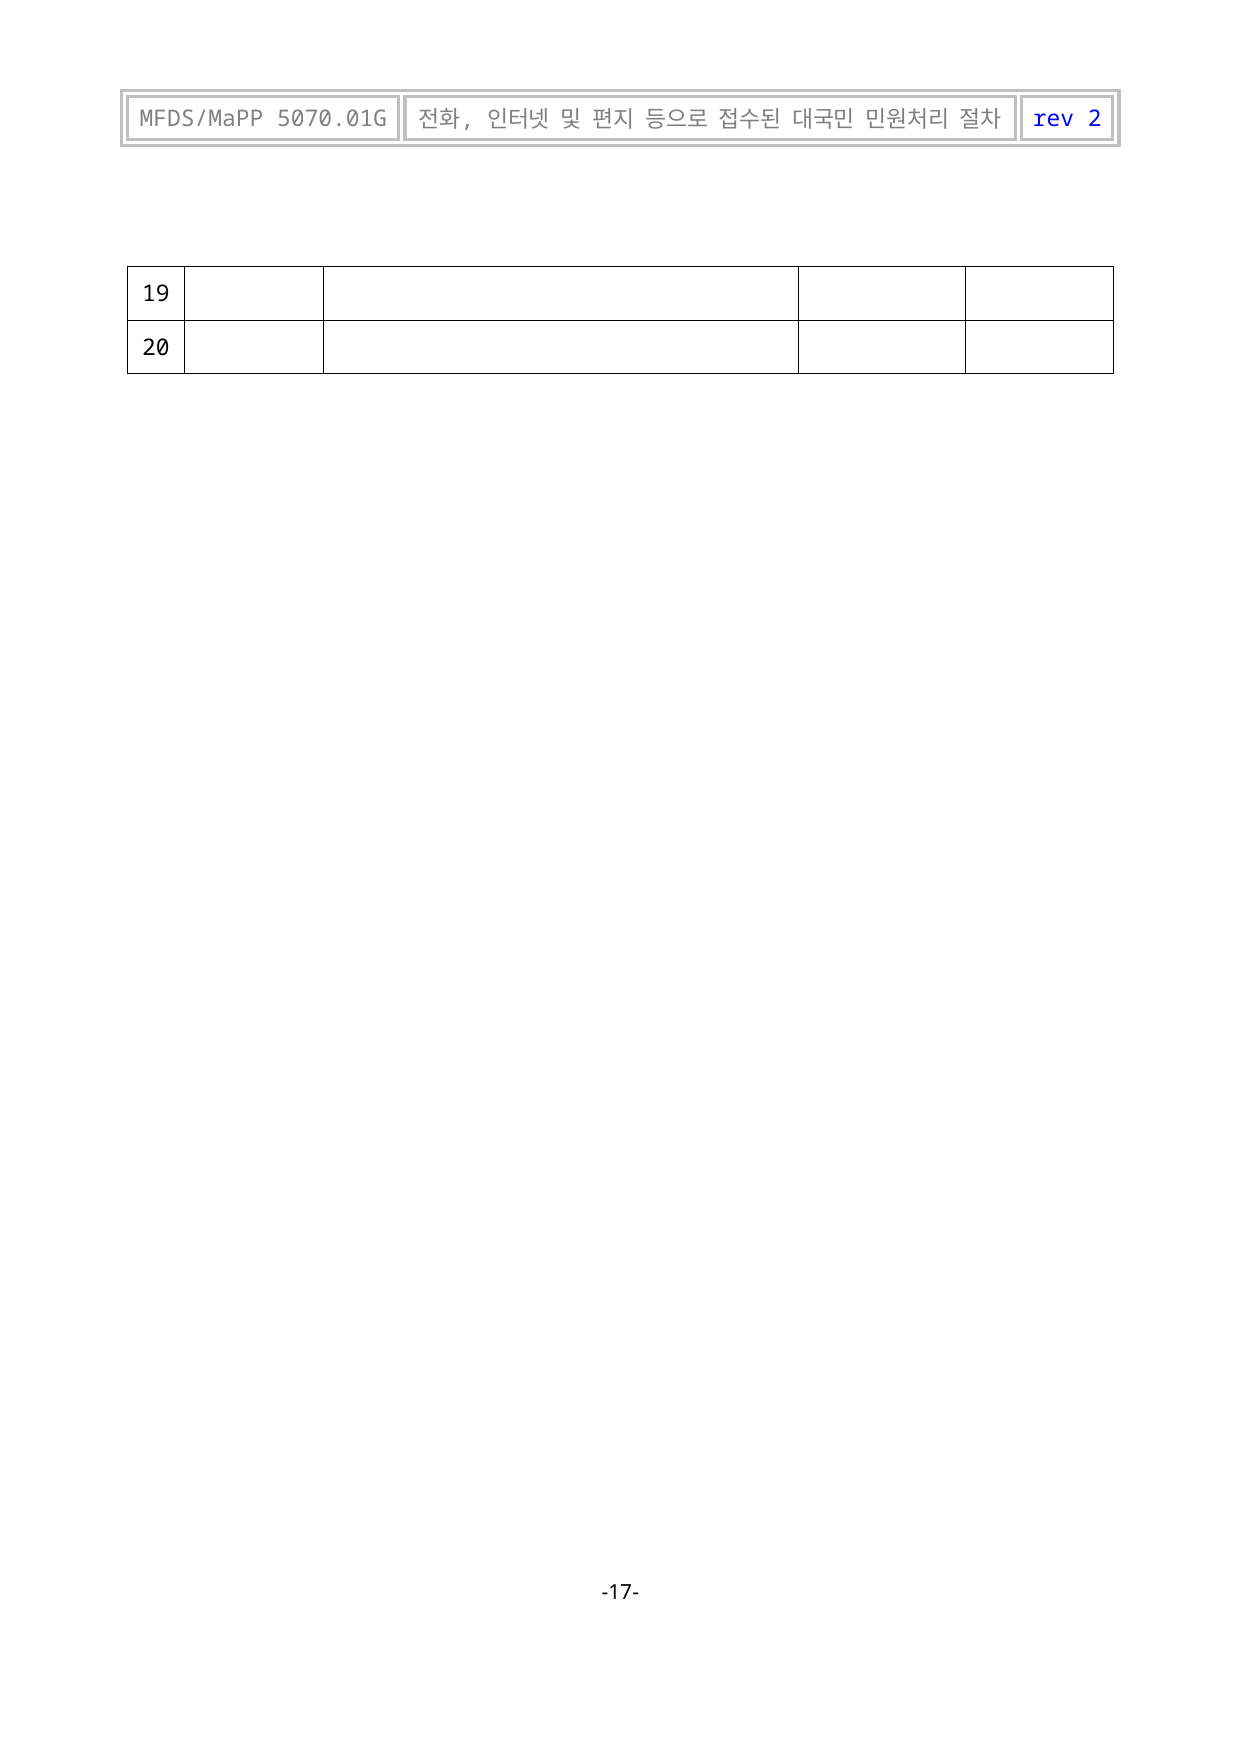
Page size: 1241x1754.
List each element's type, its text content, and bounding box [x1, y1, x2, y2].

table_cell [324, 267, 798, 319]
table_cell [799, 321, 965, 373]
table_cell [966, 267, 1113, 319]
table_cell 20 [128, 321, 184, 373]
table_cell [185, 267, 323, 319]
table_cell [185, 321, 323, 373]
table_cell [966, 321, 1113, 373]
table_cell [324, 321, 798, 373]
table_cell 19 [128, 267, 184, 319]
table_cell [799, 267, 965, 319]
